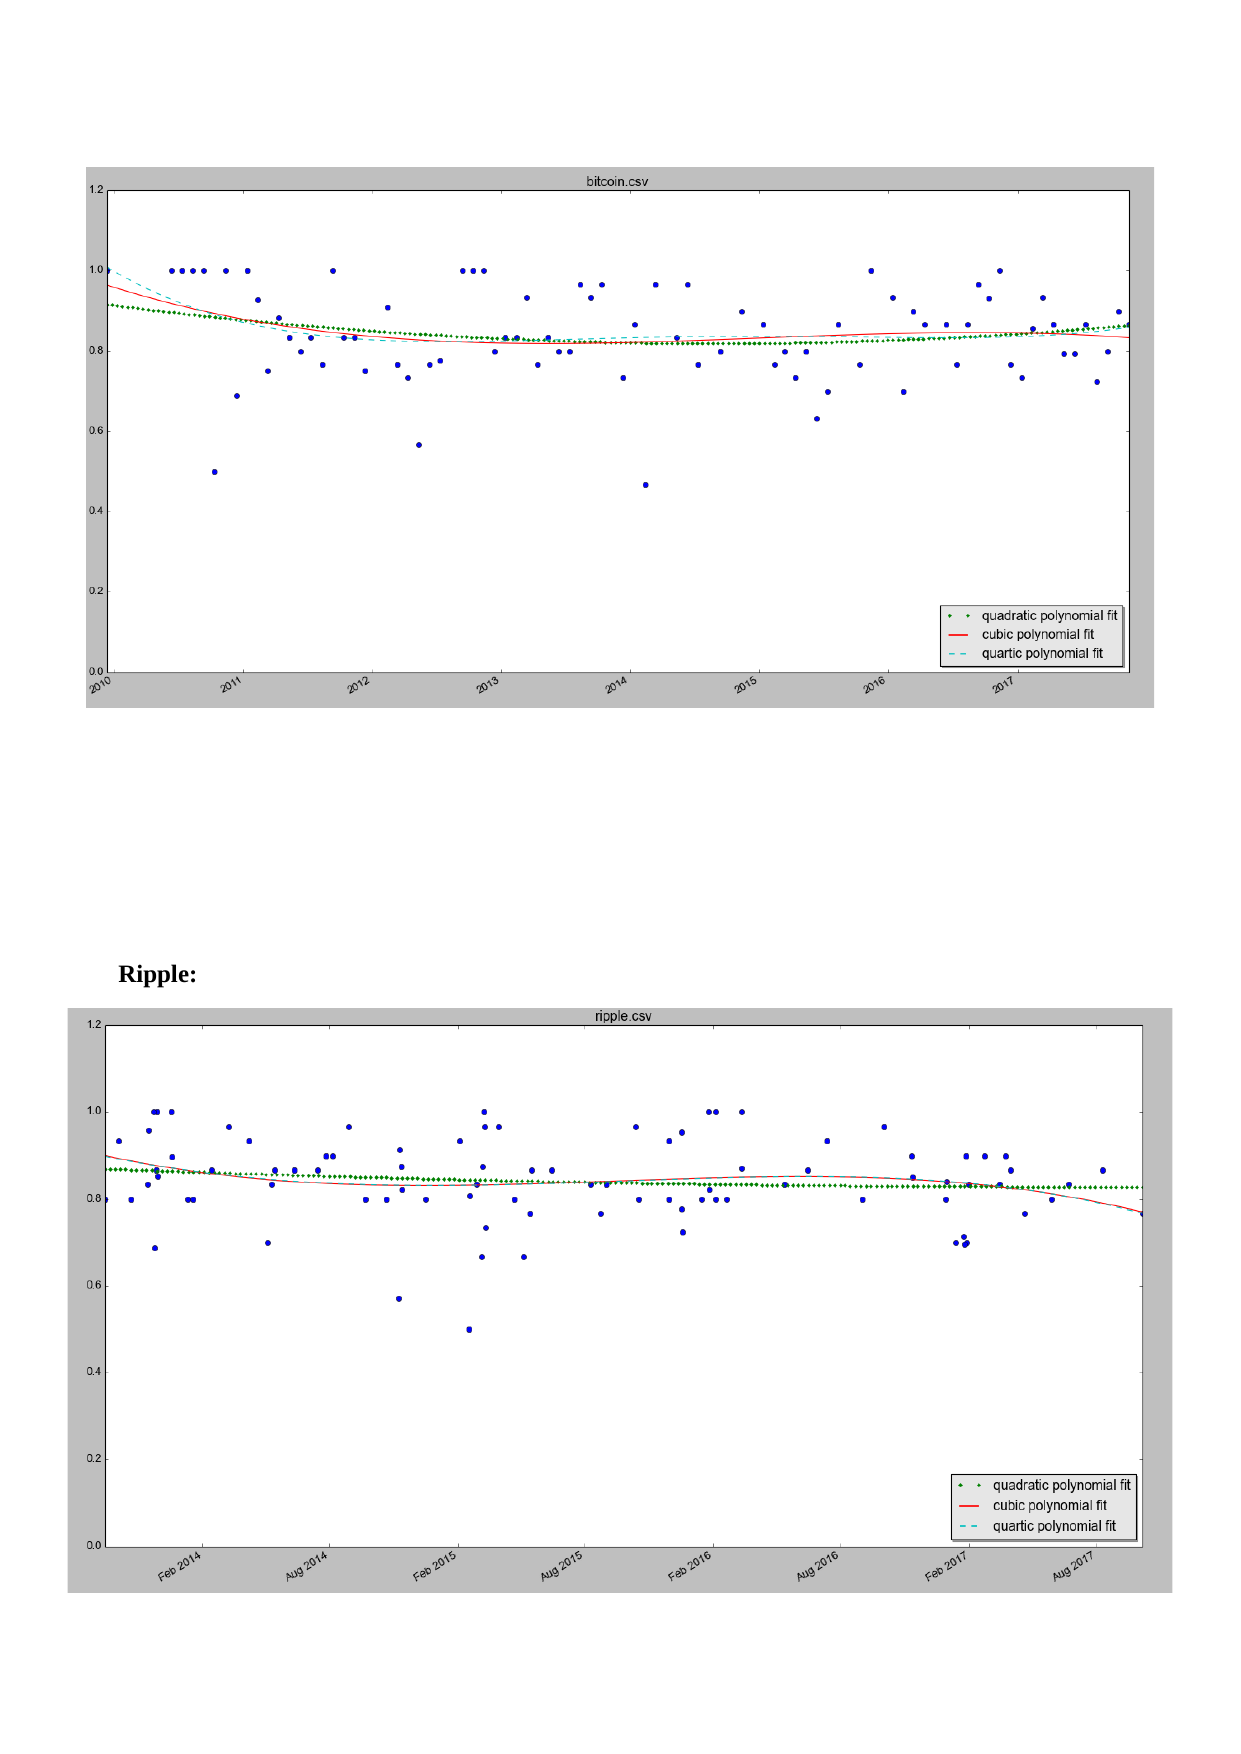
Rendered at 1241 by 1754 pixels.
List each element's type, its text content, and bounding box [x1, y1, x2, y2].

picture [67, 1008, 1173, 1593]
text Ripple: [118, 959, 1122, 988]
picture [86, 167, 1155, 708]
